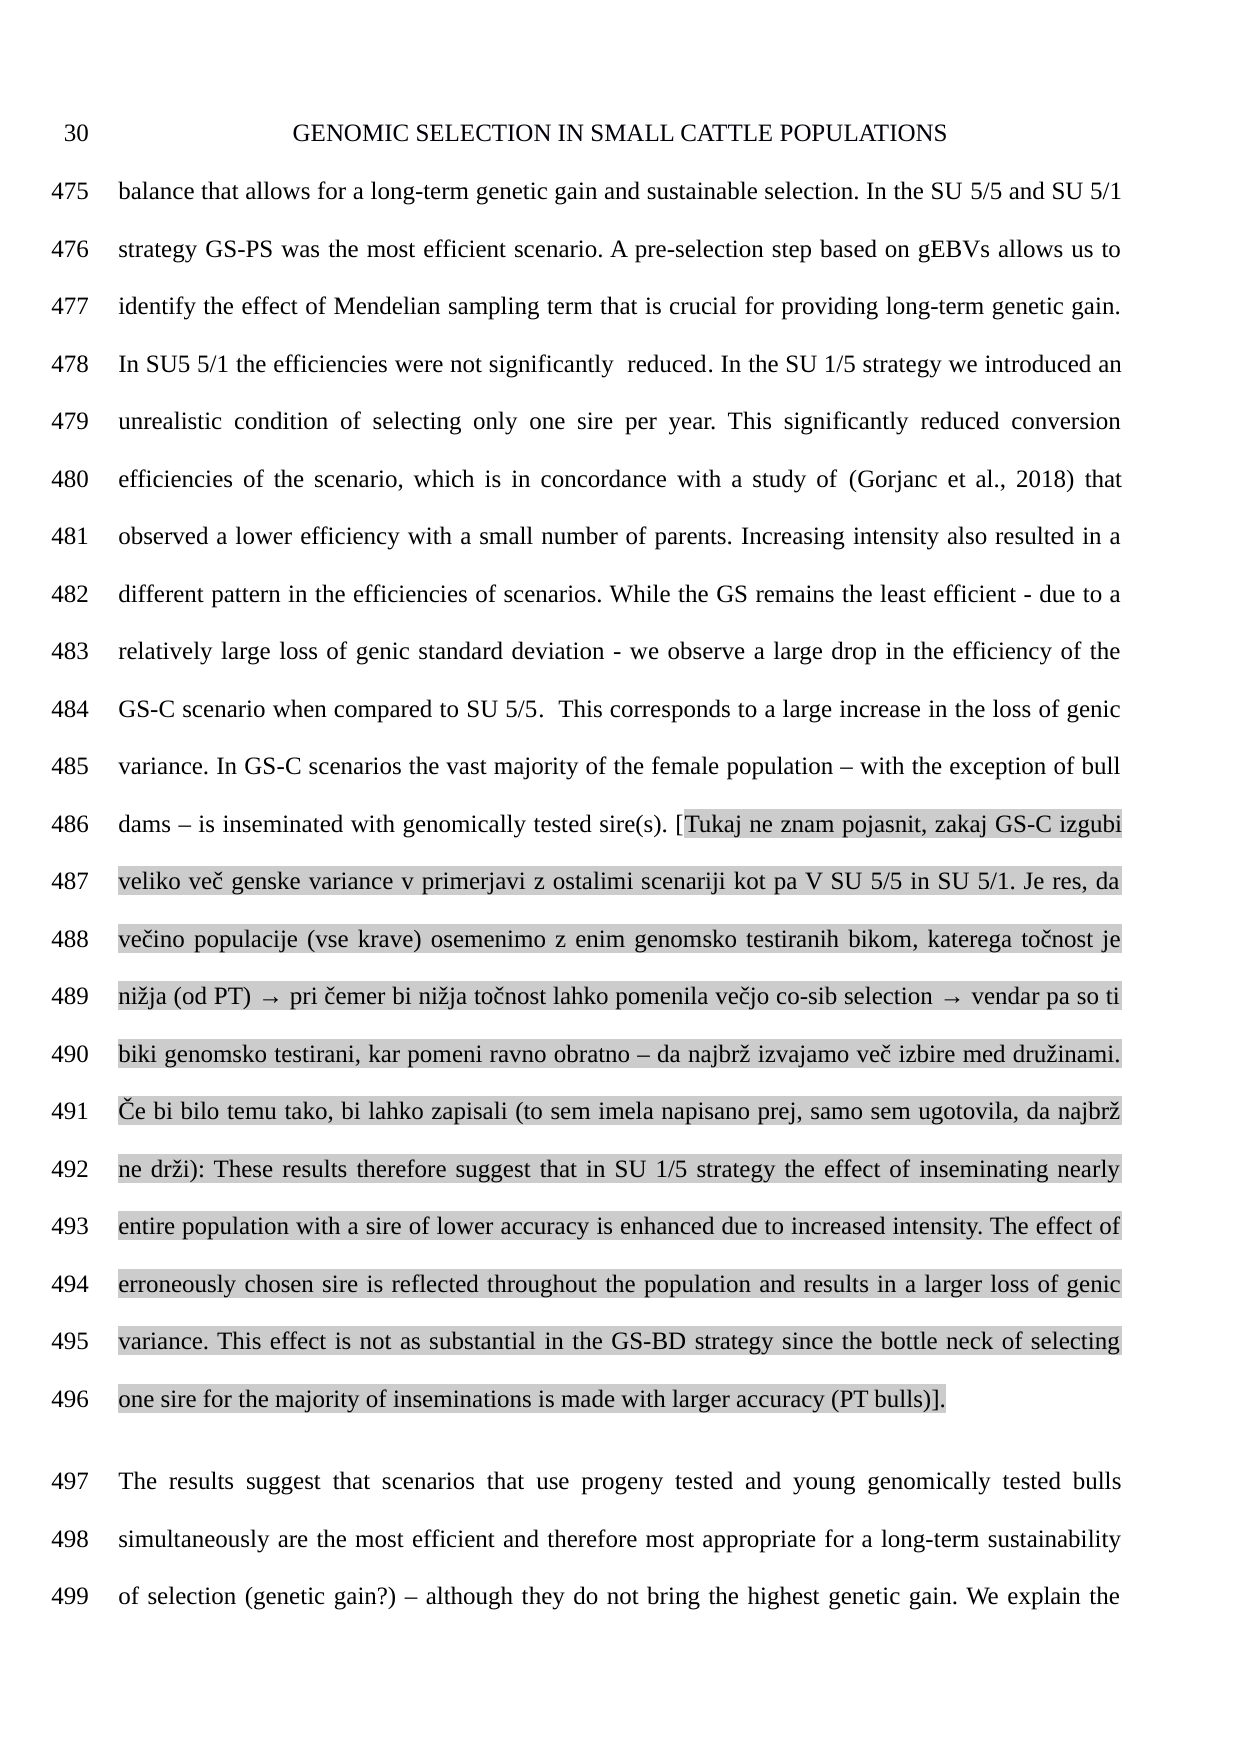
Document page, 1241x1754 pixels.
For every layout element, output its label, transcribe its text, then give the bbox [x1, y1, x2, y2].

text The results suggest that scenarios that use progeny tested and young genomically tested bulls simultaneously are the most efficient and therefore most appropriate for a long-term sustainability of selection (genetic gain?) – although they do not bring the highest genetic gain. We explain the [118, 1466, 1122, 1610]
text balance that allows for a long-term genetic gain and sustainable selection. In the SU 5/5 and SU 5/1 strategy GS-PS was the most efficient scenario. A pre-selection step based on gEBVs allows us to identify the effect of Mendelian sampling term that is crucial for providing long-term genetic gain. In SU5 5/1 the efficiencies were not significantly reduced. In the SU 1/5 strategy we introduced an unrealistic condition of selecting only one sire per year. This significantly reduced conversion efficiencies of the scenario, which is in concordance with a study of (Gorjanc et al., 2018) that observed a lower efficiency with a small number of parents. Increasing intensity also resulted in a different pattern in the efficiencies of scenarios. While the GS remains the least efficient - due to a relatively large loss of genic standard deviation - we observe a large drop in the efficiency of the GS-C scenario when compared to SU 5/5. This corresponds to a large increase in the loss of genic variance. In GS‑C scenarios the vast majority of the female population – with the exception of bull dams – is inseminated with genomically tested sire(s). [Tukaj ne znam pojasnit, zakaj GS-C izgubi veliko več genske variance v primerjavi z ostalimi scenariji kot pa V SU 5/5 in SU 5/1. Je res, da večino populacije (vse krave) osemenimo z enim genomsko testiranih bikom, katerega točnost je nižja (od PT) → pri čemer bi nižja točnost lahko pomenila večjo co-sib selection → vendar pa so ti biki genomsko testirani, kar pomeni ravno obratno – da najbrž izvajamo več izbire med družinami. Če bi bilo temu tako, bi lahko zapisali (to sem imela napisano prej, samo sem ugotovila, da najbrž ne drži): These results therefore suggest that in SU 1/5 strategy the effect of inseminating nearly entire population with a sire of lower accuracy is enhanced due to increased intensity. The effect of erroneously chosen sire is reflected throughout the population and results in a larger loss of genic variance. This effect is not as substantial in the GS-BD strategy since the bottle neck of selecting one sire for the majority of inseminations is made with larger accuracy (PT bulls)]. [118, 176, 1122, 1413]
